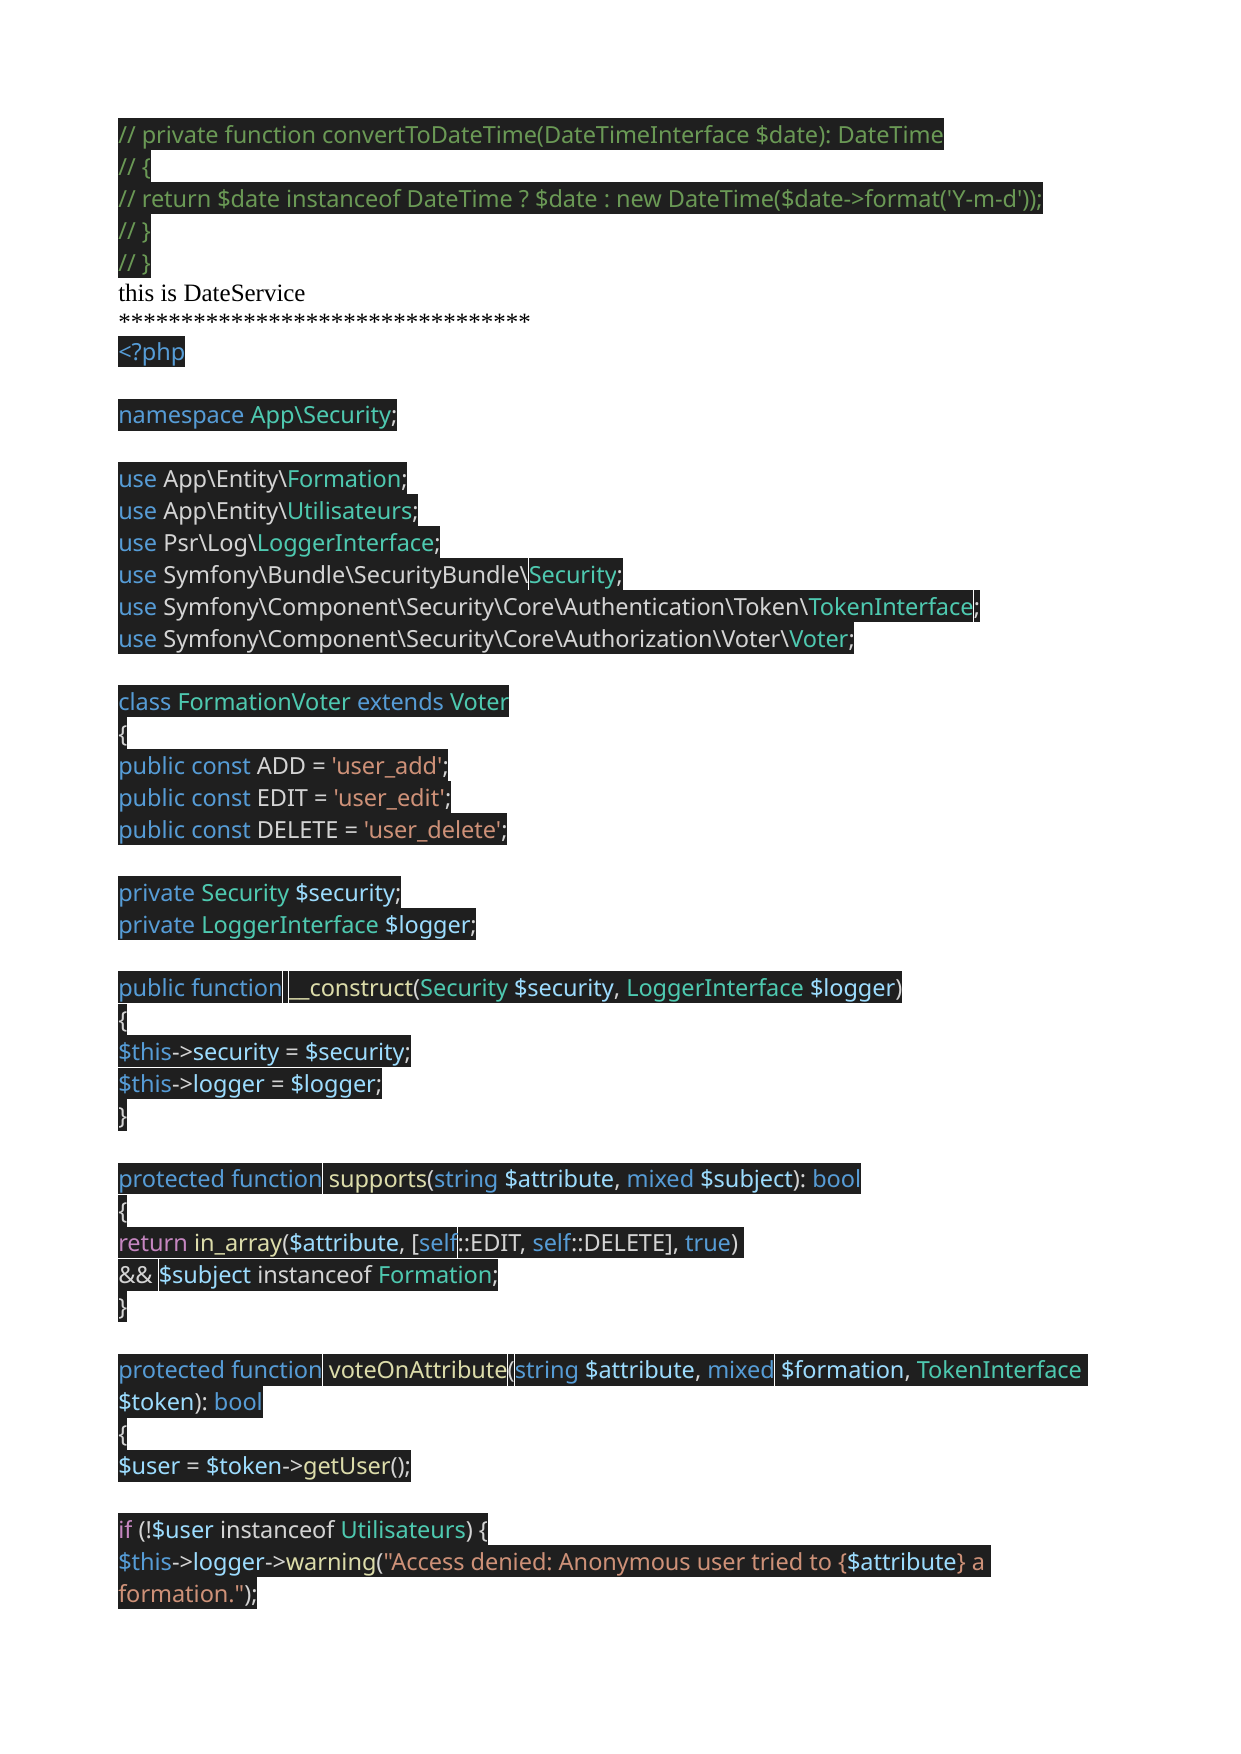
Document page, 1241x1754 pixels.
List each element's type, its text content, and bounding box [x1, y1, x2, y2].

text if (!$user instanceof Utilisateurs) { [118, 1513, 1122, 1545]
text $user = $token->getUser(); [118, 1450, 1122, 1482]
text use Psr\Log\LoggerInterface; [118, 526, 1122, 558]
text private LoggerInterface $logger; [118, 908, 1122, 940]
text $this->logger = $logger; [118, 1067, 1122, 1099]
text public const EDIT = 'user_edit'; [118, 781, 1122, 813]
text // private function convertToDateTime(DateTimeInterface $date): DateTime [118, 118, 1122, 150]
text { [118, 1194, 1122, 1227]
text // } [118, 214, 1122, 246]
text ********************************* [118, 307, 1122, 336]
text $this->logger->warning("Access denied: Anonymous user tried to {$attribute} a formation."); [118, 1545, 1122, 1609]
text // { [118, 150, 1122, 182]
text { [118, 717, 1122, 749]
text use Symfony\Bundle\SecurityBundle\Security; [118, 558, 1122, 590]
text public const ADD = 'user_add'; [118, 749, 1122, 781]
text // } [118, 246, 1122, 278]
text this is DateService [118, 278, 1122, 307]
text public const DELETE = 'user_delete'; [118, 813, 1122, 845]
text namespace App\Security; [118, 399, 1122, 431]
text } [118, 1099, 1122, 1131]
text } [118, 1291, 1122, 1322]
text { [118, 1418, 1122, 1450]
text use Symfony\Component\Security\Core\Authentication\Token\TokenInterface; [118, 590, 1122, 622]
text && $subject instanceof Formation; [118, 1258, 1122, 1291]
text protected function supports(string $attribute, mixed $subject): bool [118, 1163, 1122, 1194]
text use App\Entity\Utilisateurs; [118, 494, 1122, 526]
text { [118, 1003, 1122, 1035]
text protected function voteOnAttribute(string $attribute, mixed $formation, TokenInterface $token): bool [118, 1354, 1122, 1418]
text $this->security = $security; [118, 1035, 1122, 1067]
text return in_array($attribute, [self::EDIT, self::DELETE], true) [118, 1227, 1122, 1258]
text // return $date instanceof DateTime ? $date : new DateTime($date->format('Y-m-d')); [118, 182, 1122, 214]
text use Symfony\Component\Security\Core\Authorization\Voter\Voter; [118, 622, 1122, 654]
text <?php [118, 336, 1122, 367]
text use App\Entity\Formation; [118, 462, 1122, 494]
text private Security $security; [118, 876, 1122, 908]
text class FormationVoter extends Voter [118, 685, 1122, 717]
text public function __construct(Security $security, LoggerInterface $logger) [118, 971, 1122, 1003]
